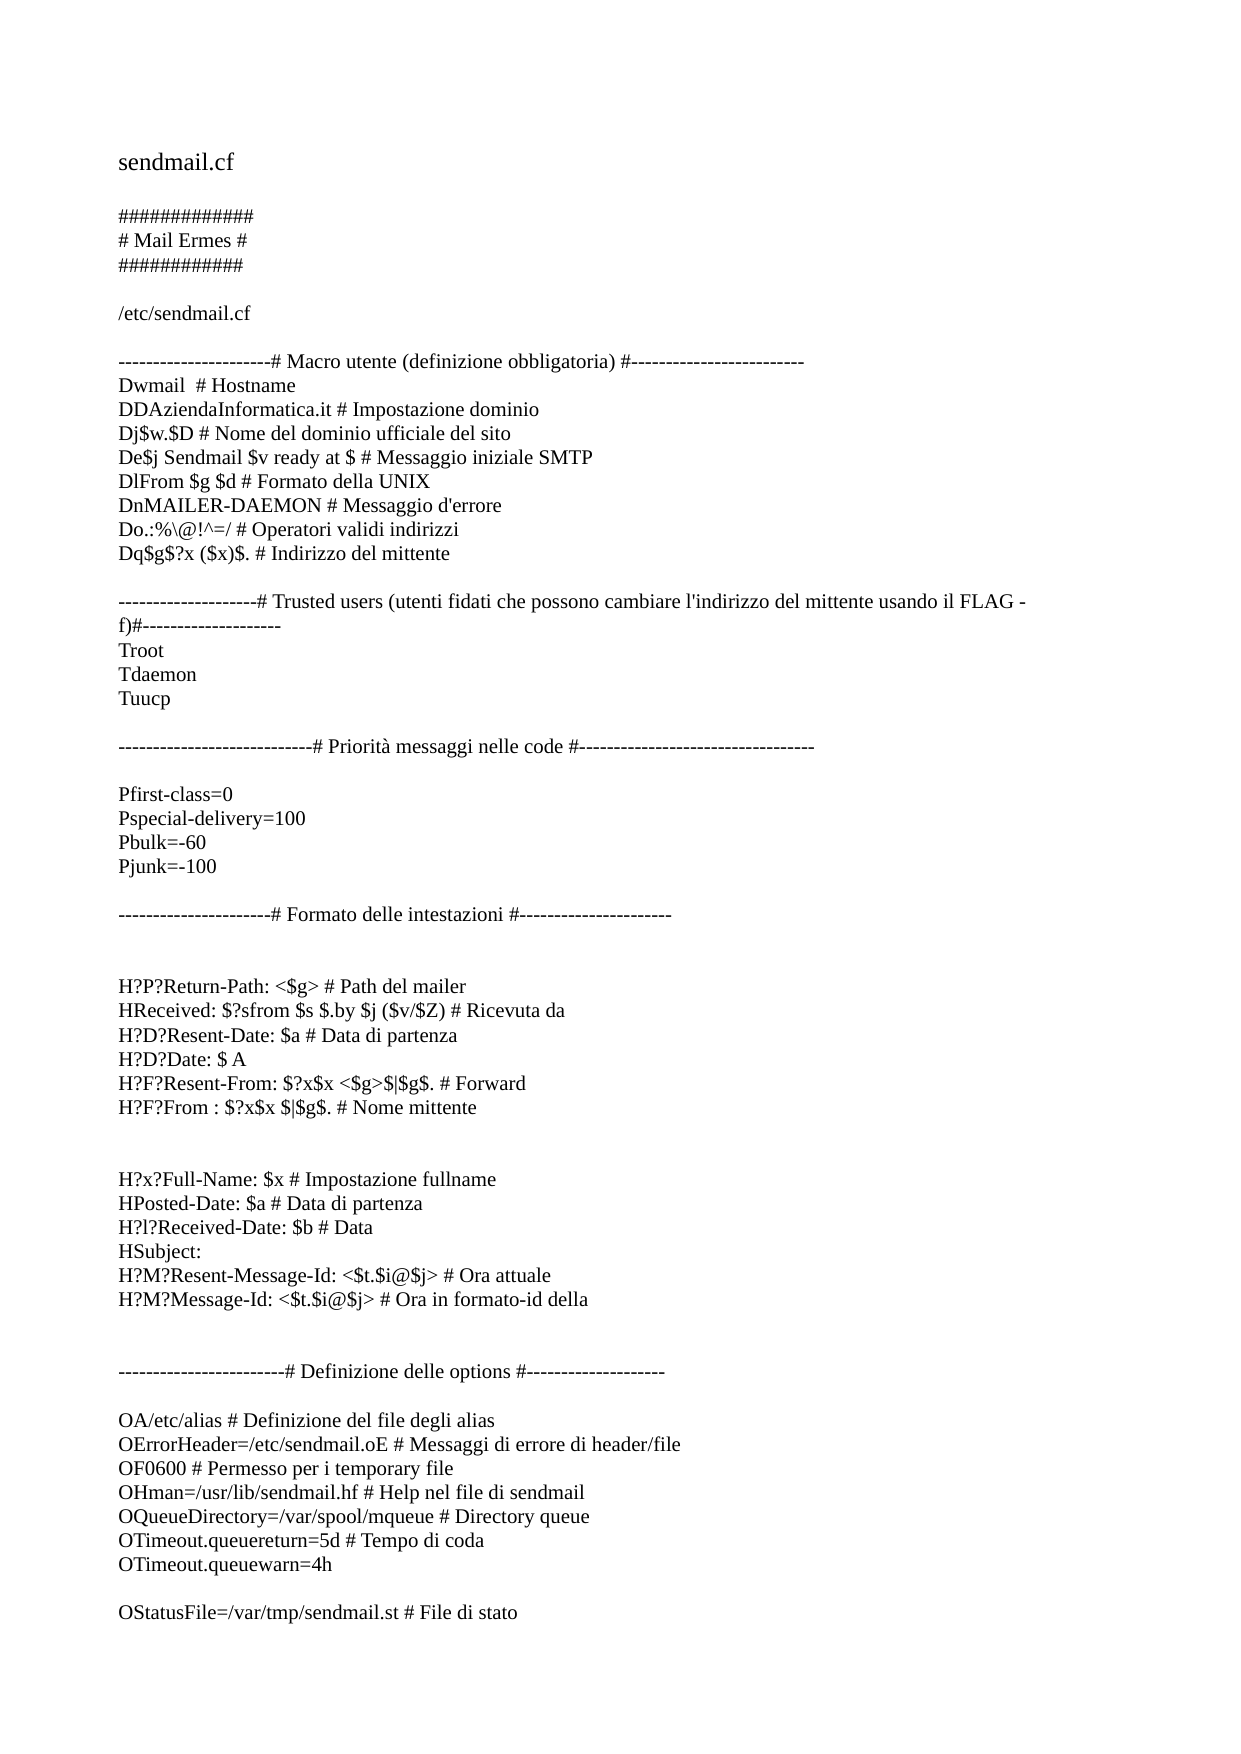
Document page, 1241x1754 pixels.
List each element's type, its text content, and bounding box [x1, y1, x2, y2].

text DnMAILER-DAEMON # Messaggio d'errore [118, 493, 1122, 517]
text HReceived: $?sfrom $s $.by $j ($v/$Z) # Ricevuta da [118, 998, 1122, 1022]
text Pfirst-class=0 [118, 782, 1122, 806]
text OTimeout.queuewarn=4h [118, 1552, 1122, 1576]
text Dq$g$?x ($x)$. # Indirizzo del mittente [118, 541, 1122, 565]
text ----------------------# Formato delle intestazioni #---------------------- [118, 902, 1122, 926]
text DlFrom $g $d # Formato della UNIX [118, 469, 1122, 493]
text OF0600 # Permesso per i temporary file [118, 1456, 1122, 1480]
text OTimeout.queuereturn=5d # Tempo di coda [118, 1528, 1122, 1552]
text ----------------------------# Priorità messaggi nelle code #---------------------------------- [118, 734, 1122, 758]
text Tdaemon [118, 662, 1122, 686]
text ############ [118, 252, 1122, 277]
text H?M?Resent-Message-Id: <$t.$i@$j> # Ora attuale [118, 1263, 1122, 1287]
text ############# [118, 204, 1122, 228]
text ----------------------# Macro utente (definizione obbligatoria) #------------------------- [118, 349, 1122, 373]
text H?x?Full-Name: $x # Impostazione fullname [118, 1167, 1122, 1191]
text H?F?Resent-From: $?x$x <$g>$|$g$. # Forward [118, 1071, 1122, 1095]
text Dj$w.$D # Nome del dominio ufficiale del sito [118, 421, 1122, 445]
text OErrorHeader=/etc/sendmail.oE # Messaggi di errore di header/file [118, 1432, 1122, 1456]
text HSubject: [118, 1239, 1122, 1263]
text Do.:%\@!^=/ # Operatori validi indirizzi [118, 517, 1122, 541]
text Pjunk=-100 [118, 854, 1122, 878]
text # Mail Ermes # [118, 228, 1122, 252]
text H?l?Received-Date: $b # Data [118, 1215, 1122, 1239]
text OStatusFile=/var/tmp/sendmail.st # File di stato [118, 1600, 1122, 1624]
text OHman=/usr/lib/sendmail.hf # Help nel file di sendmail [118, 1480, 1122, 1504]
text Pbulk=-60 [118, 830, 1122, 854]
text De$j Sendmail $v ready at $ # Messaggio iniziale SMTP [118, 445, 1122, 469]
text Pspecial-delivery=100 [118, 806, 1122, 830]
text H?F?From : $?x$x $|$g$. # Nome mittente [118, 1095, 1122, 1119]
text OQueueDirectory=/var/spool/mqueue # Directory queue [118, 1504, 1122, 1528]
text H?D?Date: $ A [118, 1047, 1122, 1071]
text H?M?Message-Id: <$t.$i@$j> # Ora in formato-id della [118, 1287, 1122, 1311]
text HPosted-Date: $a # Data di partenza [118, 1191, 1122, 1215]
text /etc/sendmail.cf [118, 301, 1122, 325]
text --------------------# Trusted users (utenti fidati che possono cambiare l'indirizzo del mittente usando il FLAG -f)#-------------------- [118, 589, 1122, 637]
text Troot [118, 637, 1122, 662]
text OA/etc/alias # Definizione del file degli alias [118, 1407, 1122, 1432]
text H?D?Resent-Date: $a # Data di partenza [118, 1022, 1122, 1047]
text H?P?Return-Path: <$g> # Path del mailer [118, 974, 1122, 998]
text sendmail.cf [118, 147, 1122, 176]
text Tuucp [118, 686, 1122, 710]
text DDAziendaInformatica.it # Impostazione dominio [118, 397, 1122, 421]
text ------------------------# Definizione delle options #-------------------- [118, 1359, 1122, 1383]
text Dwmail # Hostname [118, 373, 1122, 397]
